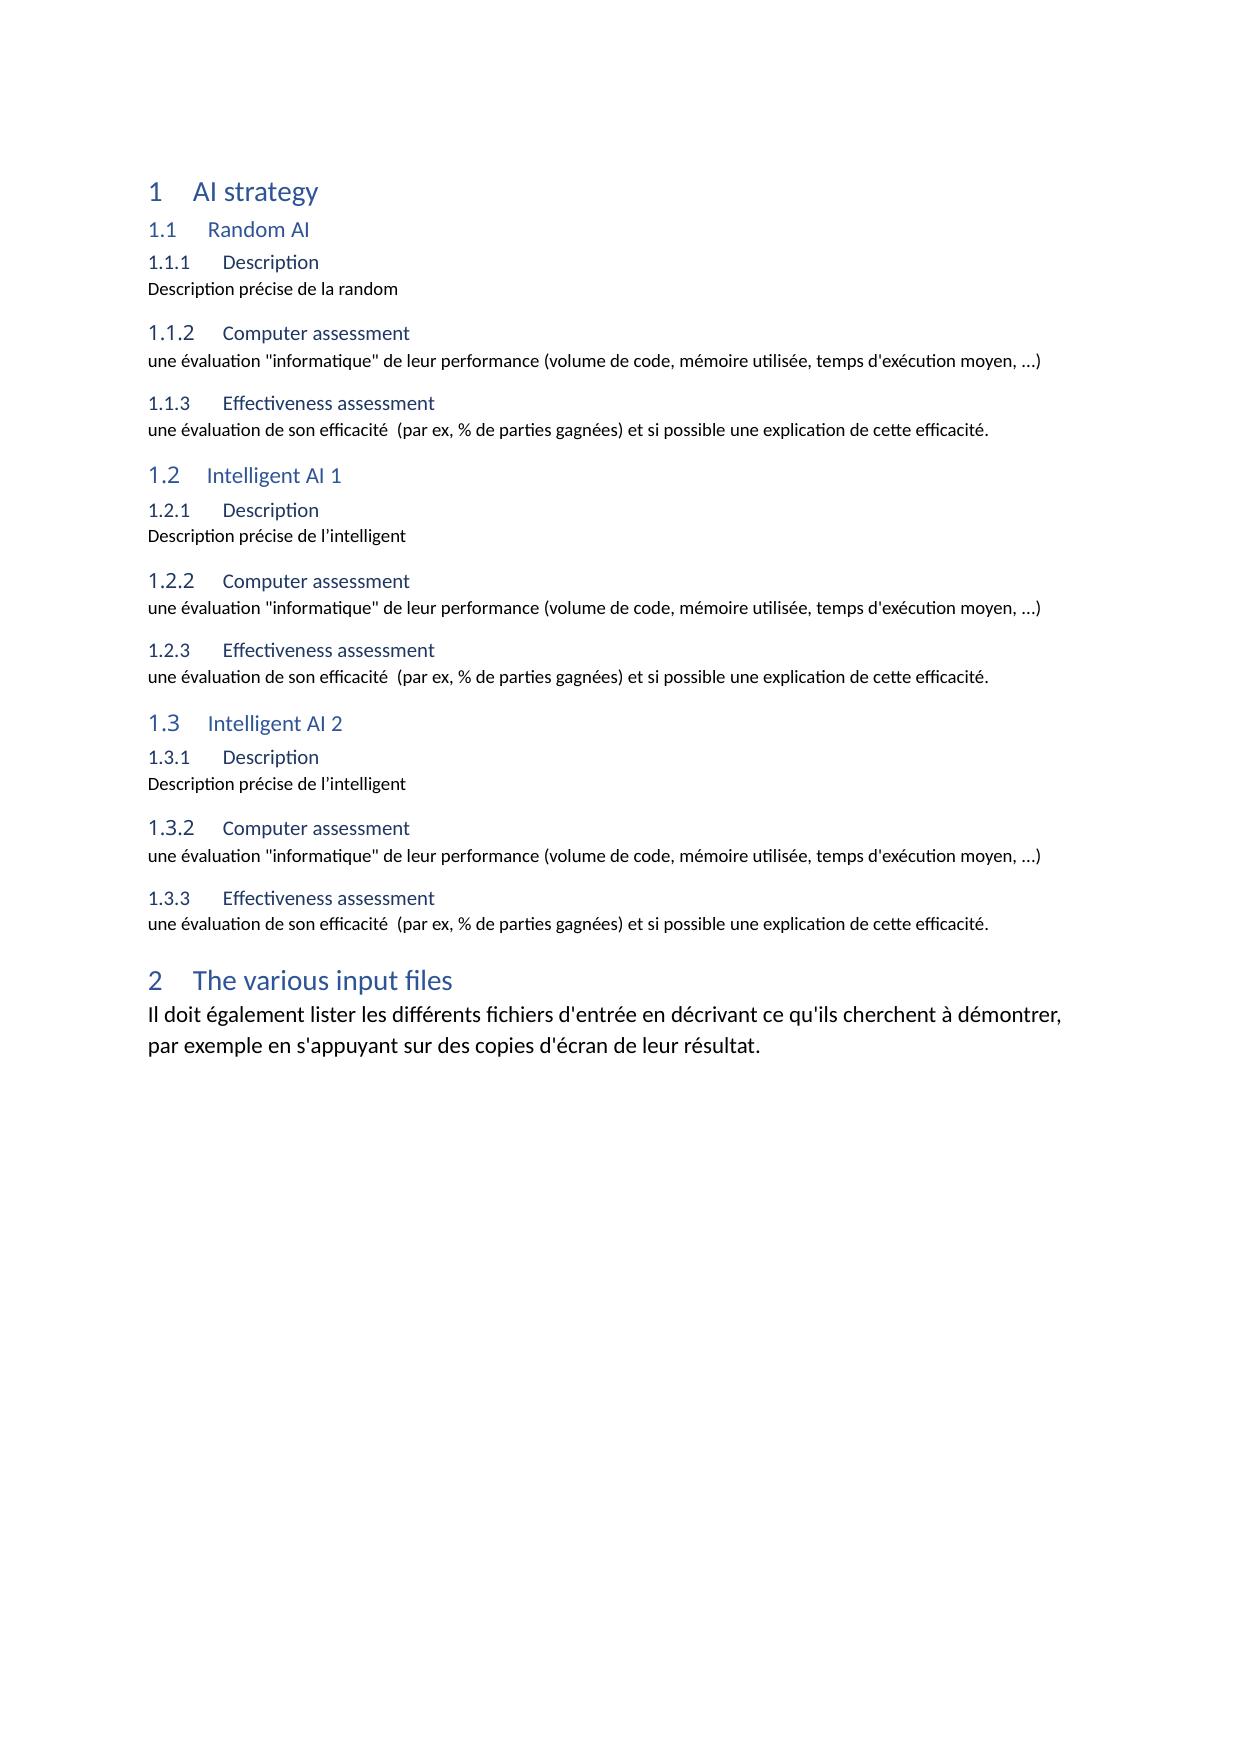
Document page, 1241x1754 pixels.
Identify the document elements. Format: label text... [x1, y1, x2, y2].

subtitle Description [148, 497, 1093, 522]
subtitle Computer assessment [148, 566, 1093, 594]
subtitle AI strategy [148, 173, 1093, 208]
text une évaluation "informatique" de leur performance (volume de code, mémoire utilisée, temps d'exécution moyen, ...) [148, 596, 1093, 619]
text une évaluation de son efficacité (par ex, % de parties gagnées) et si possible une explication de cette efficacité. [148, 665, 1093, 688]
subtitle Description [148, 744, 1093, 770]
subtitle Computer assessment [148, 813, 1093, 842]
subtitle Effectiveness assessment [148, 390, 1093, 416]
subtitle Effectiveness assessment [148, 638, 1093, 663]
subtitle Intelligent AI 1 [148, 459, 1093, 490]
subtitle Effectiveness assessment [148, 885, 1093, 911]
text une évaluation de son efficacité (par ex, % de parties gagnées) et si possible une explication de cette efficacité. [148, 912, 1093, 935]
text Il doit également lister les différents fichiers d'entrée en décrivant ce qu'ils cherchent à démontrer, par exemple en s'appuyant sur des copies d'écran de leur résultat. [148, 1001, 1093, 1059]
subtitle The various input files [148, 962, 1093, 998]
text une évaluation "informatique" de leur performance (volume de code, mémoire utilisée, temps d'exécution moyen, ...) [148, 349, 1093, 372]
text Description précise de la random [148, 277, 1093, 300]
subtitle Computer assessment [148, 318, 1093, 347]
text Description précise de l’intelligent [148, 772, 1093, 795]
subtitle Intelligent AI 2 [148, 706, 1093, 738]
text Description précise de l’intelligent [148, 524, 1093, 547]
subtitle Description [148, 249, 1093, 275]
subtitle Random AI [148, 215, 1093, 243]
text une évaluation de son efficacité (par ex, % de parties gagnées) et si possible une explication de cette efficacité. [148, 418, 1093, 441]
text une évaluation "informatique" de leur performance (volume de code, mémoire utilisée, temps d'exécution moyen, ...) [148, 844, 1093, 867]
